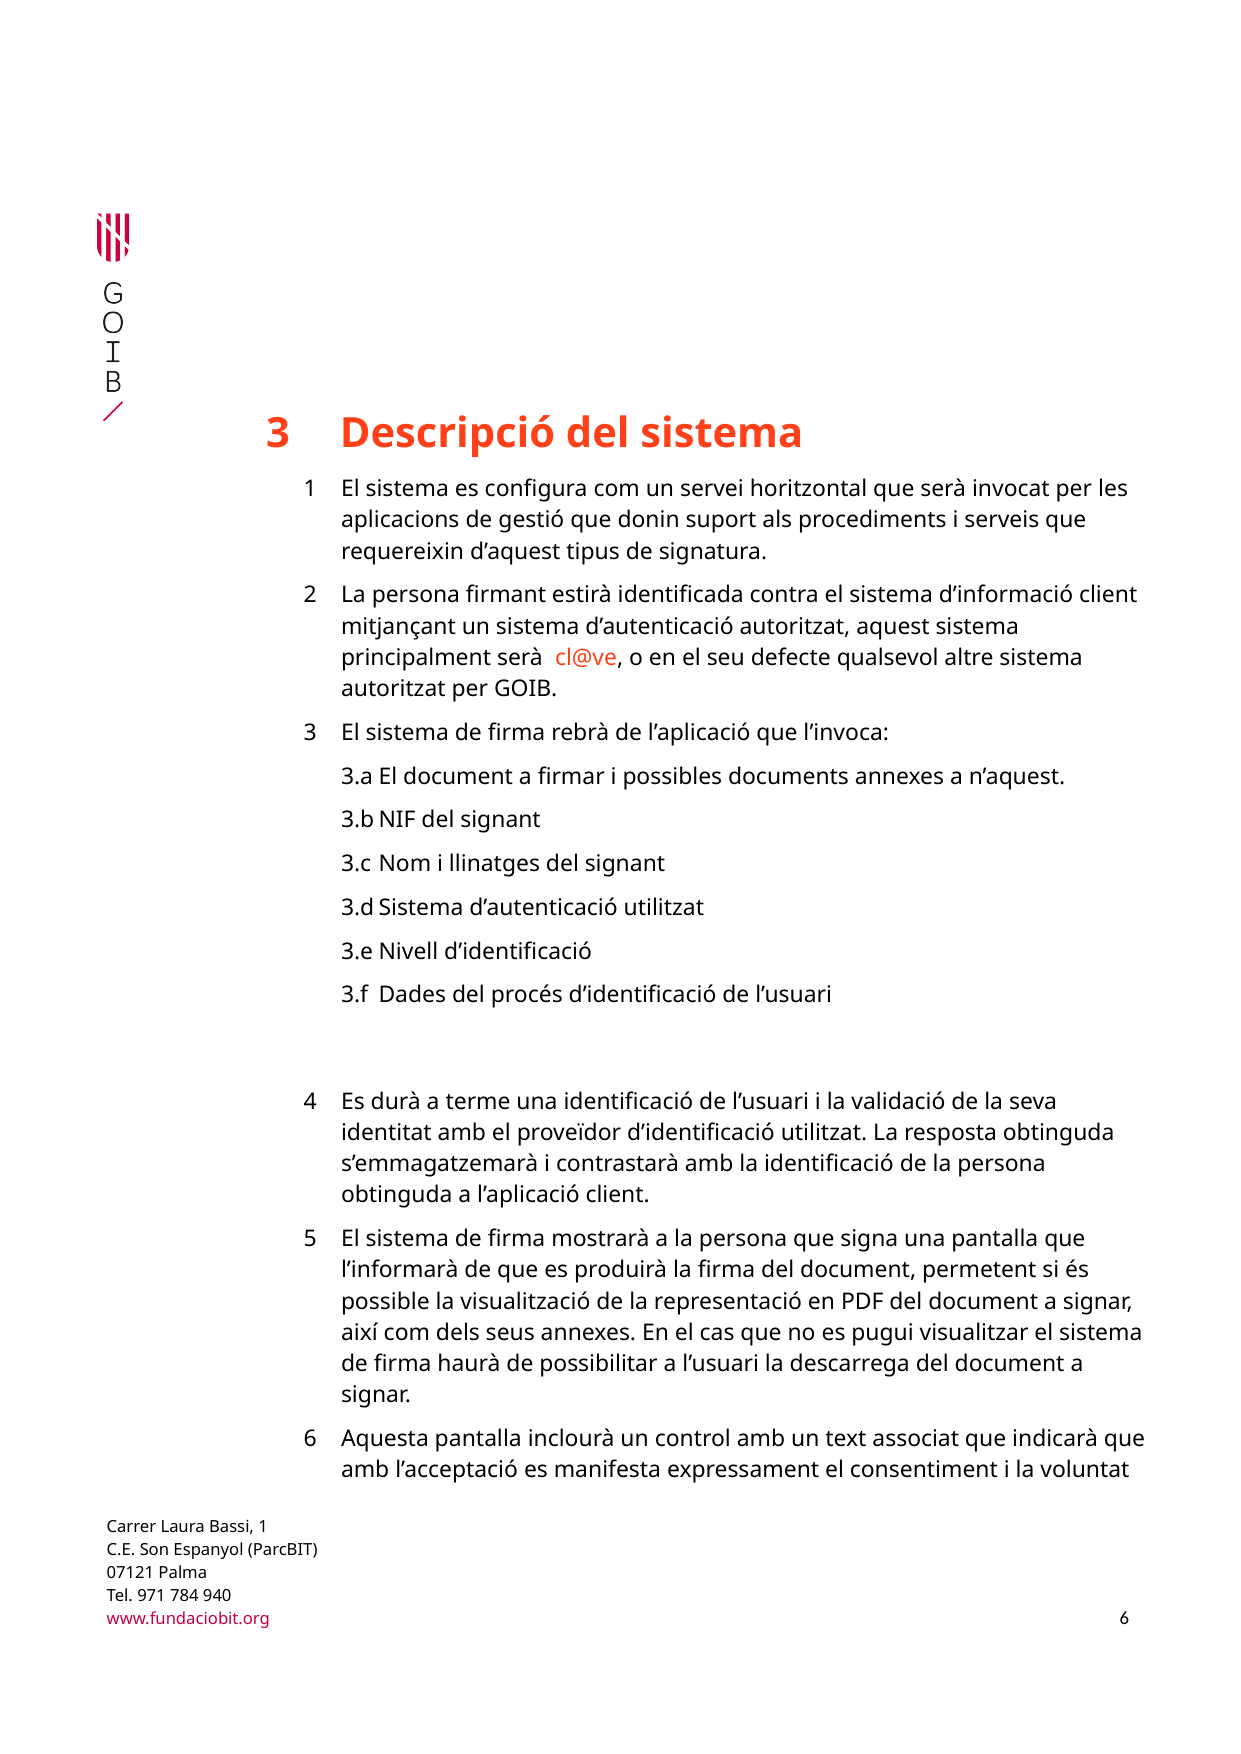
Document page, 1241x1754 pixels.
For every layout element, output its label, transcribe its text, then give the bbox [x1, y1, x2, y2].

list El document a firmar i possibles documents annexes a n’aquest. [341, 760, 1152, 791]
list La persona firmant estirà identificada contra el sistema d’informació client mitjançant un sistema d’autenticació autoritzat, aquest sistema principalment serà cl@ve, o en el seu defecte qualsevol altre sistema autoritzat per GOIB. [303, 578, 1152, 703]
list Aquesta pantalla inclourà un control amb un text associat que indicarà que amb l’acceptació es manifesta expressament el consentiment i la voluntat [303, 1422, 1152, 1485]
subtitle Descripció del sistema [266, 403, 1152, 460]
picture [68, 190, 158, 452]
list Dades del procés d’identificació de l’usuari [341, 978, 1152, 1072]
list Es durà a terme una identificació de l’usuari i la validació de la seva identitat amb el proveïdor d’identificació utilitzat. La resposta obtinguda s’emmagatzemarà i contrastarà amb la identificació de la persona obtinguda a l’aplicació client. [303, 1085, 1152, 1210]
list Sistema d’autenticació utilitzat [341, 891, 1152, 922]
list Nivell d’identificació [341, 935, 1152, 966]
list NIF del signant [341, 803, 1152, 835]
list El sistema de firma rebrà de l’aplicació que l’invoca: [303, 716, 1152, 747]
list Nom i llinatges del signant [341, 847, 1152, 878]
list El sistema es configura com un servei horitzontal que serà invocat per les aplicacions de gestió que donin suport als procediments i serveis que requereixin d’aquest tipus de signatura. [303, 472, 1152, 566]
list El sistema de firma mostrarà a la persona que signa una pantalla que l’informarà de que es produirà la firma del document, permetent si és possible la visualització de la representació en PDF del document a signar, així com dels seus annexes. En el cas que no es pugui visualitzar el sistema de firma haurà de possibilitar a l’usuari la descarrega del document a signar. [303, 1222, 1152, 1410]
